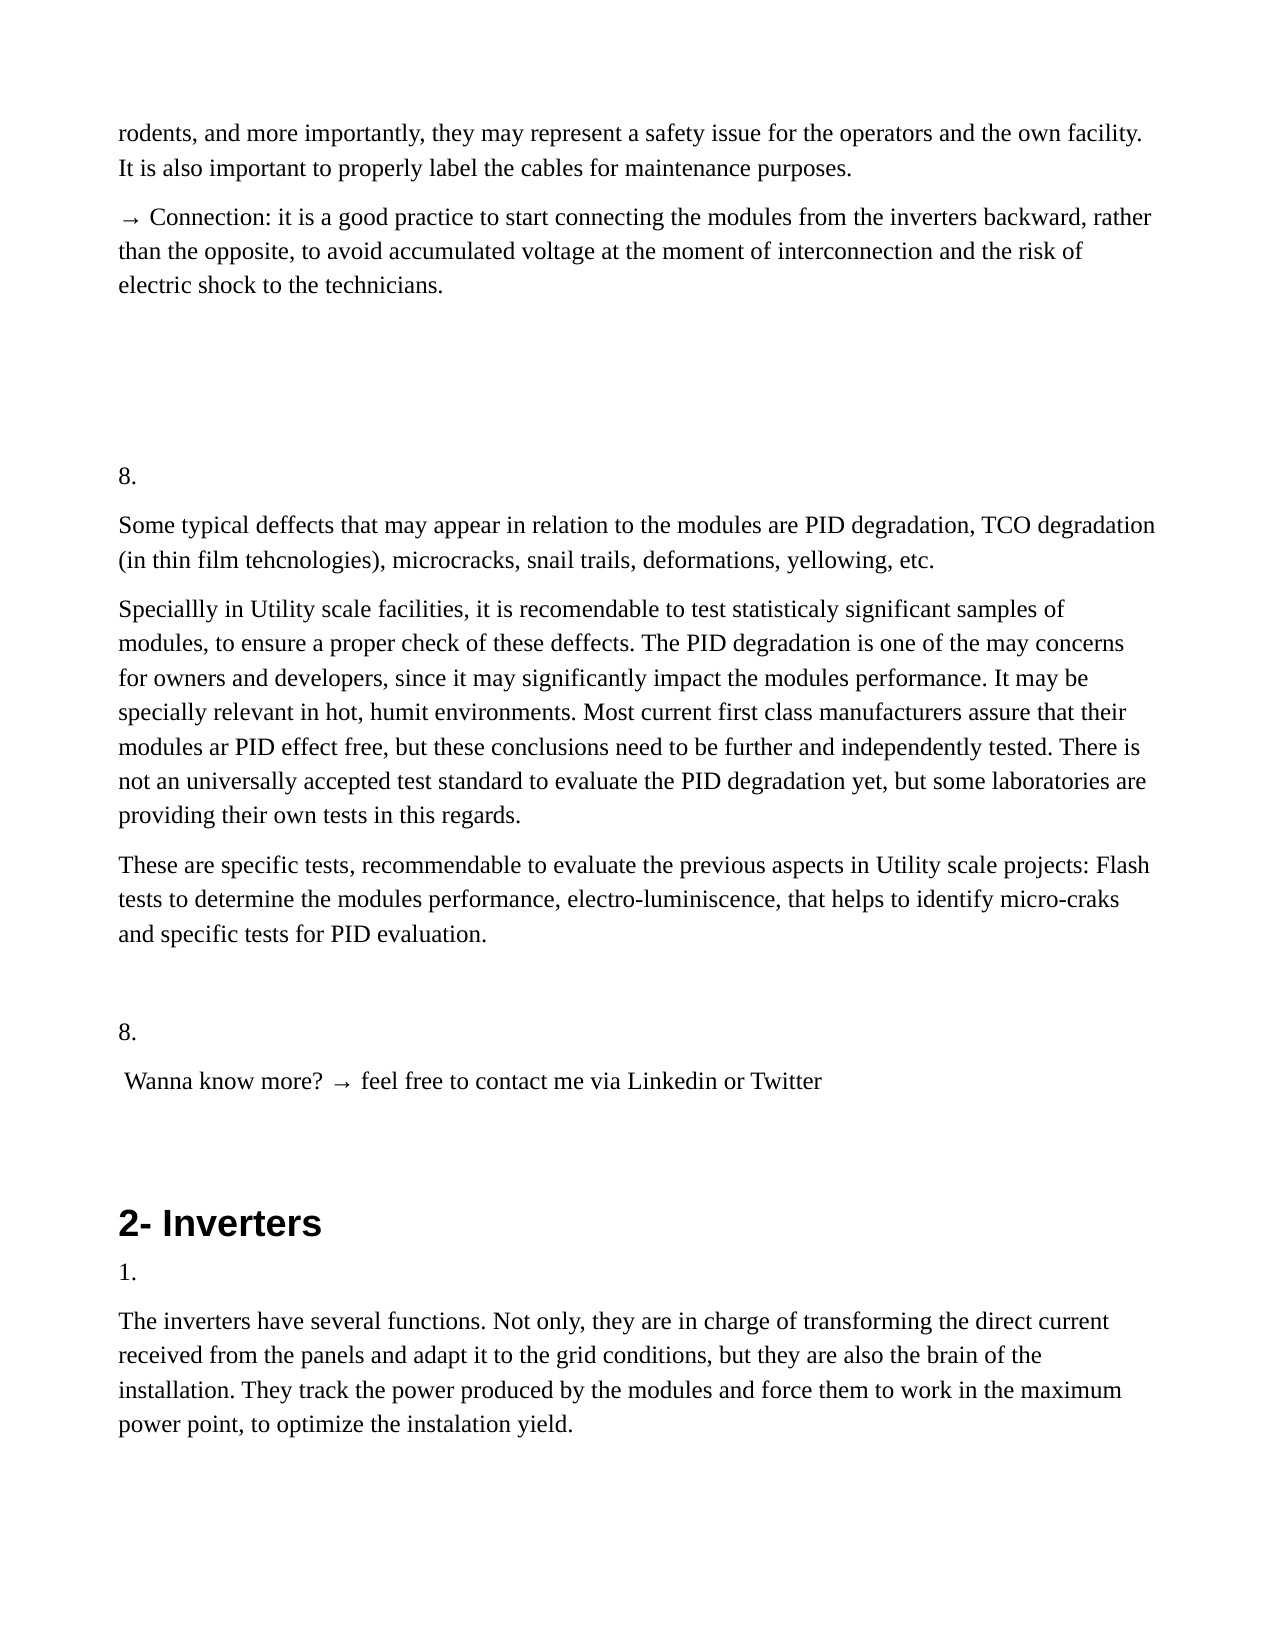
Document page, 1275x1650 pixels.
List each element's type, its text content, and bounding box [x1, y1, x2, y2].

text Wanna know more? → feel free to contact me via Linkedin or Twitter [118, 1066, 1157, 1094]
text 8. [118, 461, 1157, 490]
text The inverters have several functions. Not only, they are in charge of transforming the direct current received from the panels and adapt it to the grid conditions, but they are also the brain of the installation. They track the power produced by the modules and force them to work in the maximum power point, to optimize the instalation yield. [118, 1306, 1157, 1438]
subtitle 2- Inverters [118, 1201, 1157, 1244]
text rodents, and more importantly, they may represent a safety issue for the operators and the own facility. It is also important to properly label the cables for maintenance purposes. [118, 118, 1157, 181]
text 1. [118, 1257, 1157, 1286]
text → Connection: it is a good practice to start connecting the modules from the inverters backward, rather than the opposite, to avoid accumulated voltage at the moment of interconnection and the risk of electric shock to the technicians. [118, 202, 1157, 299]
text Speciallly in Utility scale facilities, it is recomendable to test statisticaly significant samples of modules, to ensure a proper check of these deffects. The PID degradation is one of the may concerns for owners and developers, since it may significantly impact the modules performance. It may be specially relevant in hot, humit environments. Most current first class manufacturers assure that their modules ar PID effect free, but these conclusions need to be further and independently tested. There is not an universally accepted test standard to evaluate the PID degradation yet, but some laboratories are providing their own tests in this regards. [118, 594, 1157, 829]
text Some typical deffects that may appear in relation to the modules are PID degradation, TCO degradation (in thin film tehcnologies), microcracks, snail trails, deformations, yellowing, etc. [118, 510, 1157, 573]
text 8. [118, 1017, 1157, 1046]
text These are specific tests, recommendable to evaluate the previous aspects in Utility scale projects: Flash tests to determine the modules performance, electro-luminiscence, that helps to identify micro-craks and specific tests for PID evaluation. [118, 850, 1157, 947]
